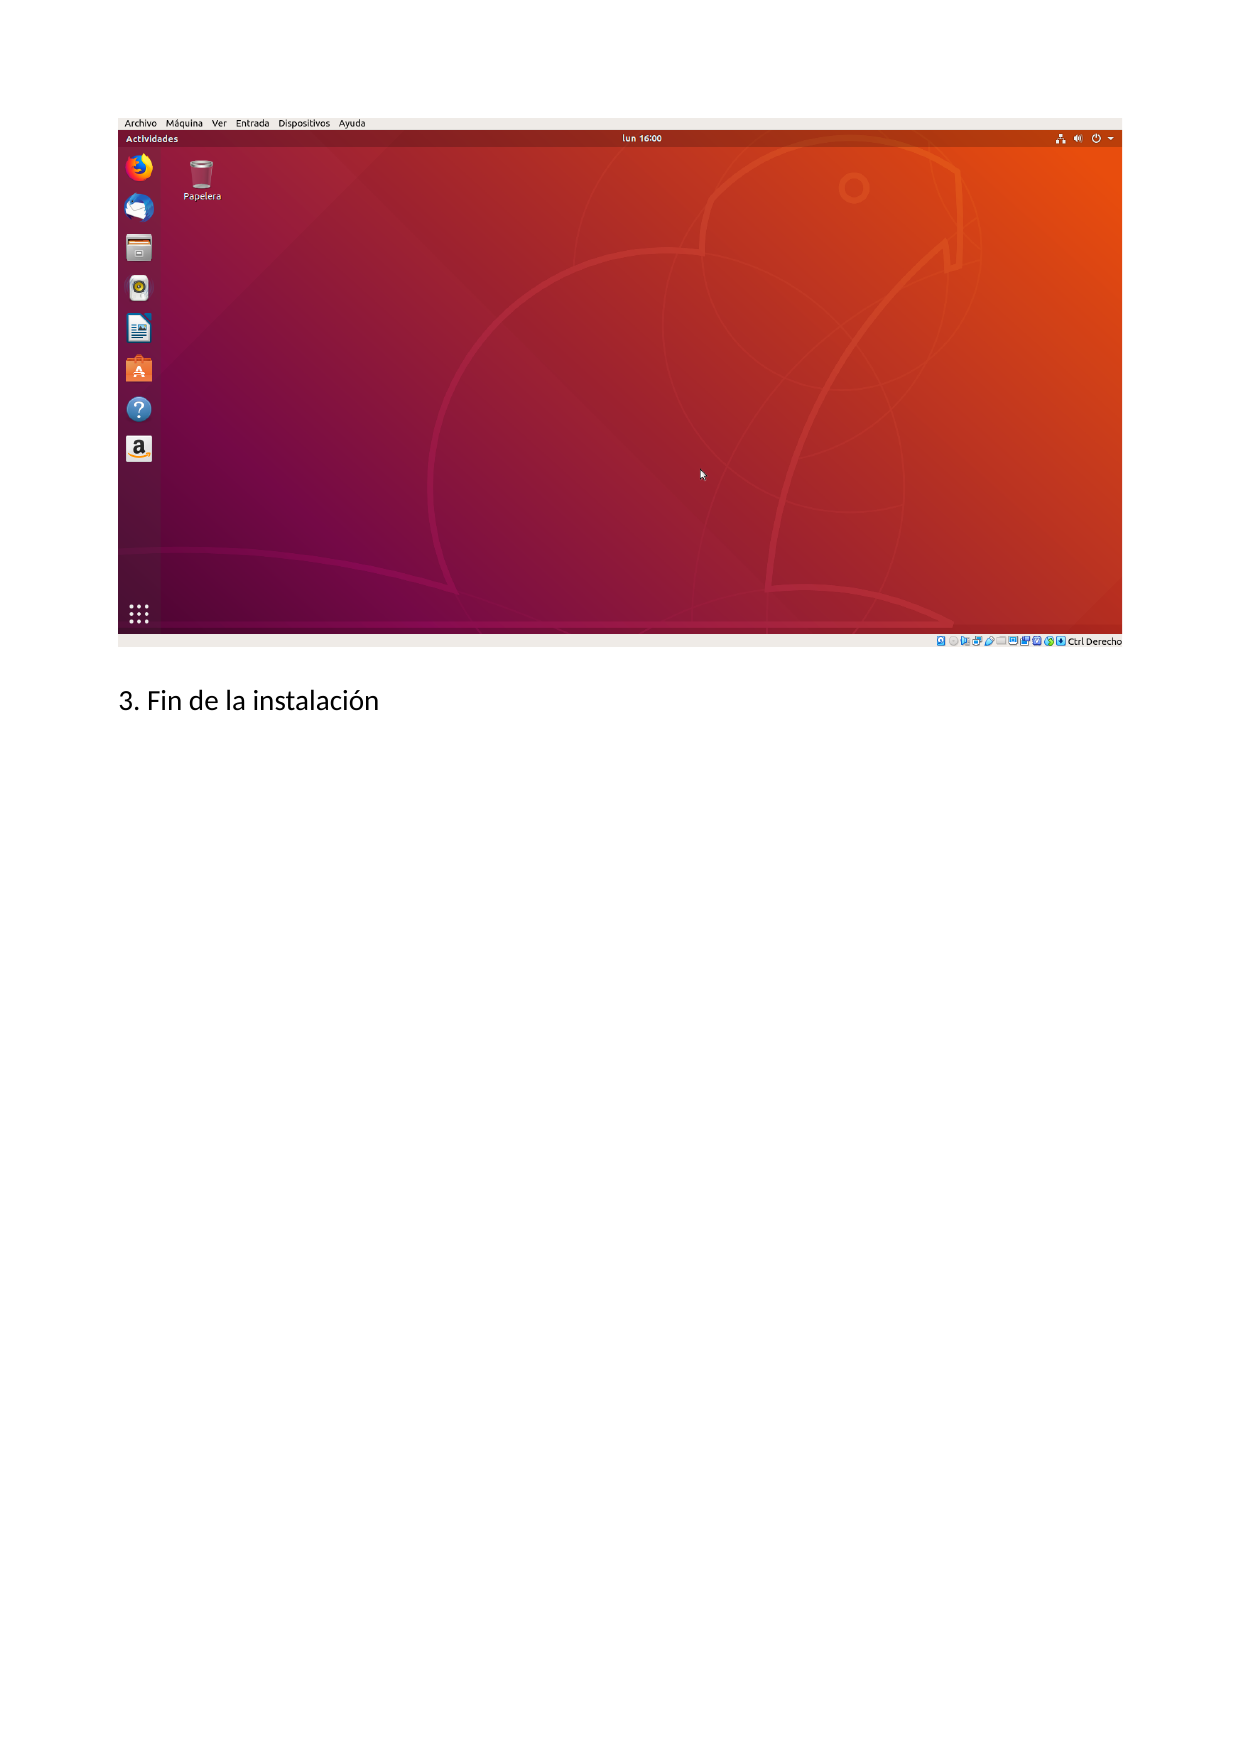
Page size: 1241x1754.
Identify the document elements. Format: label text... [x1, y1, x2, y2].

picture [118, 118, 1123, 647]
text 3. Fin de la instalación [118, 682, 1122, 718]
